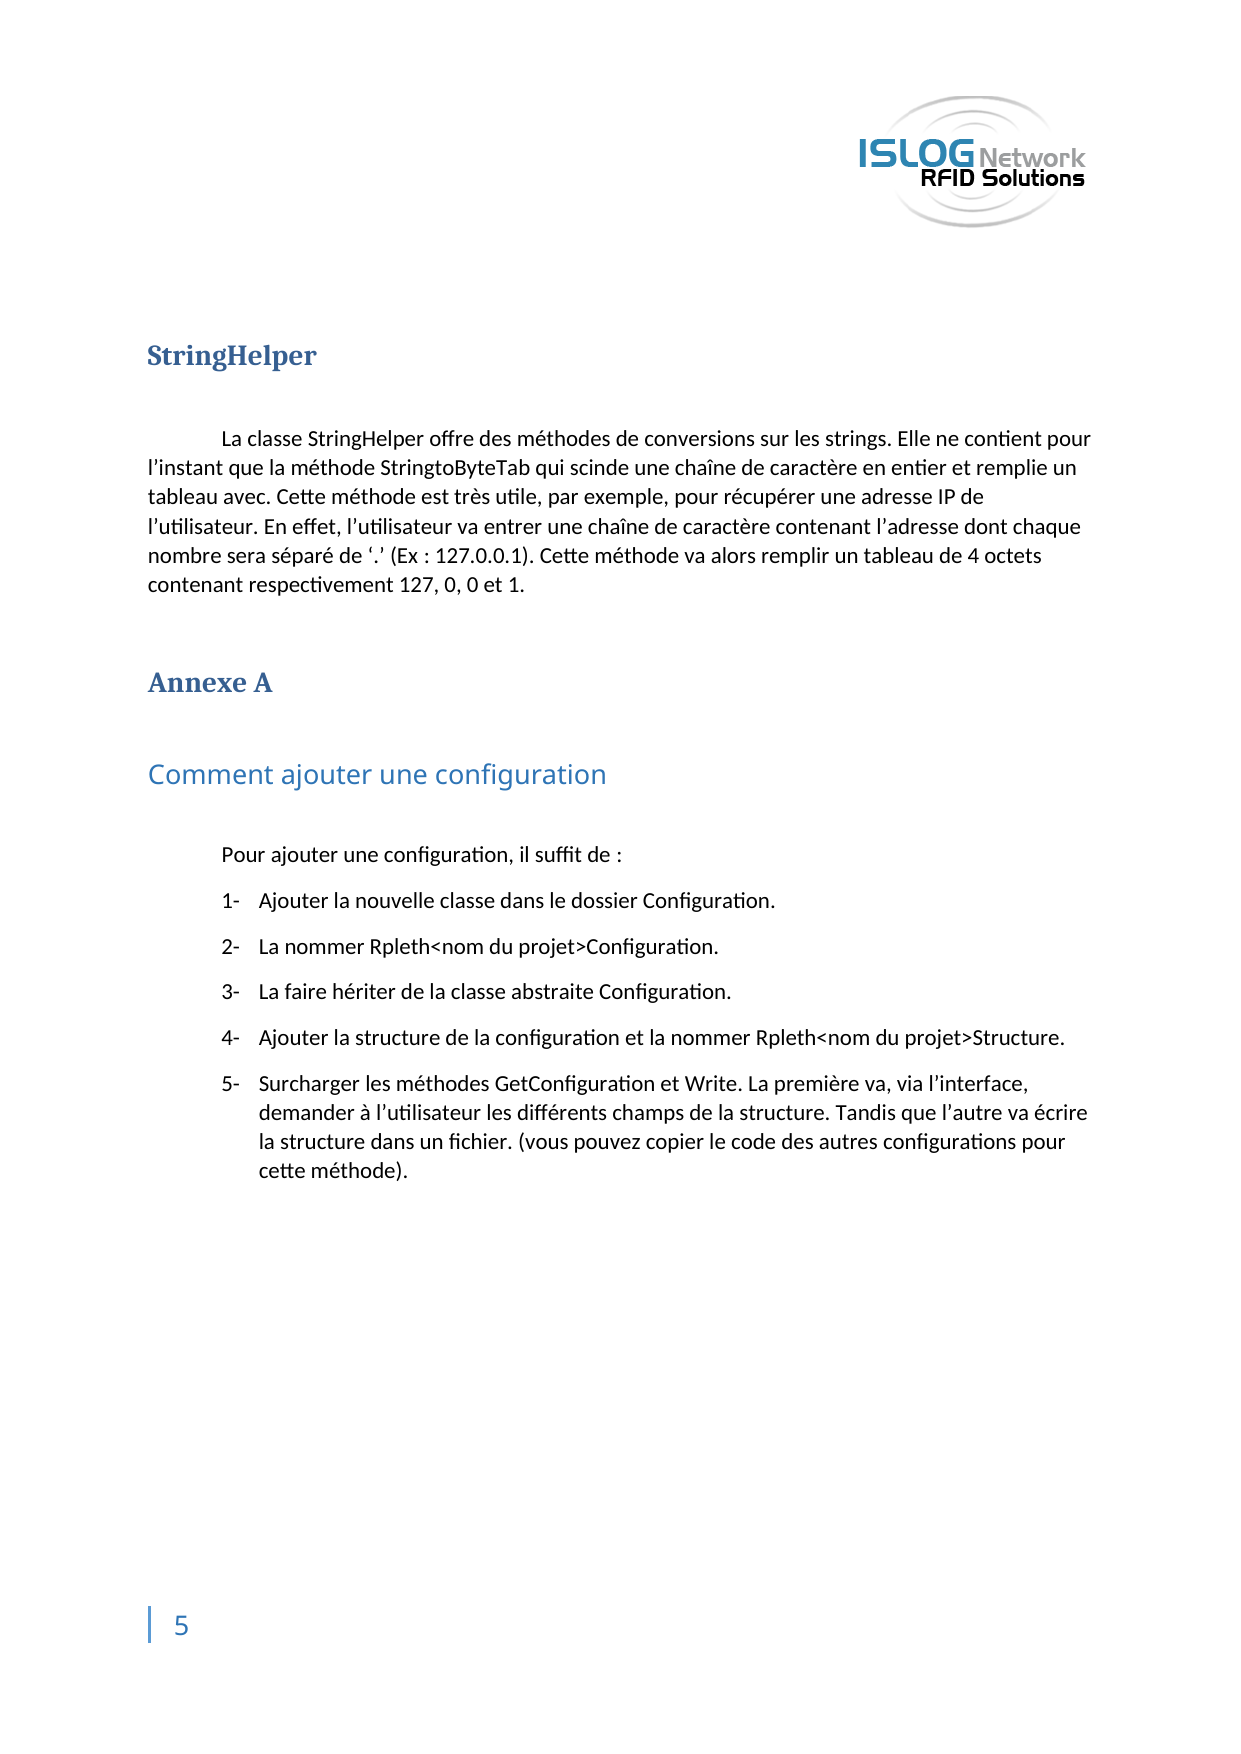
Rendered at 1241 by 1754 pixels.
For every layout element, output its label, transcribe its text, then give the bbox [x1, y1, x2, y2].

subtitle Comment ajouter une configuration [148, 755, 1093, 792]
list Ajouter la structure de la configuration et la nommer Rpleth<nom du projet>Structure. [221, 1023, 1093, 1051]
list Surcharger les méthodes GetConfiguration et Write. La première va, via l’interface, demander à l’utilisateur les différents champs de la structure. Tandis que l’autre va écrire la structure dans un fichier. (vous pouvez copier le code des autres configurations pour cette méthode). [221, 1069, 1093, 1184]
subtitle Annexe A [148, 667, 1093, 700]
list La faire hériter de la classe abstraite Configuration. [221, 977, 1093, 1006]
text Pour ajouter une configuration, il suffit de : [148, 840, 1093, 868]
text La classe StringHelper offre des méthodes de conversions sur les strings. Elle ne contient pour l’instant que la méthode StringtoByteTab qui scinde une chaîne de caractère en entier et remplie un tableau avec. Cette méthode est très utile, par exemple, pour récupérer une adresse IP de l’utilisateur. En effet, l’utilisateur va entrer une chaîne de caractère contenant l’adresse dont chaque nombre sera séparé de ‘.’ (Ex : 127.0.0.1). Cette méthode va alors remplir un tableau de 4 octets contenant respectivement 127, 0, 0 et 1. [148, 424, 1093, 598]
list La nommer Rpleth<nom du projet>Configuration. [221, 932, 1093, 960]
subtitle StringHelper [148, 339, 1093, 373]
list Ajouter la nouvelle classe dans le dossier Configuration. [221, 886, 1093, 914]
